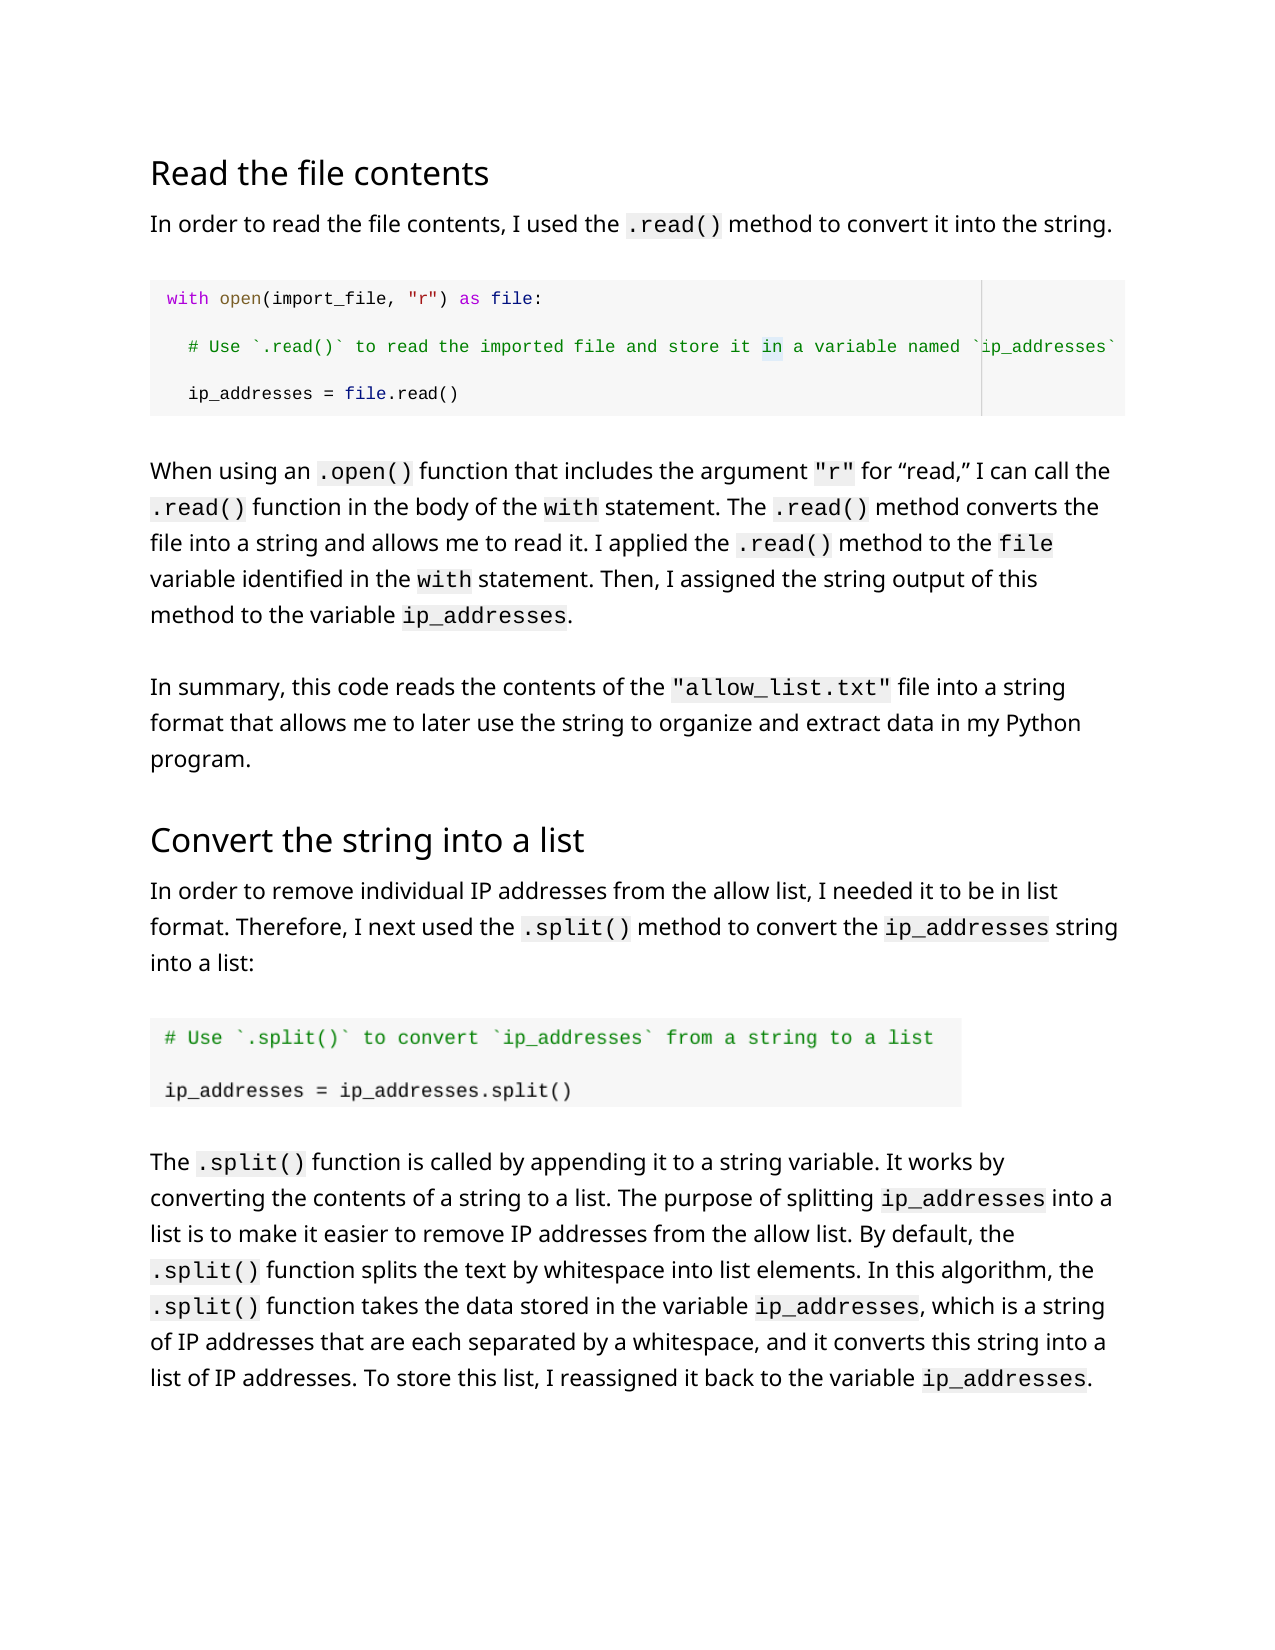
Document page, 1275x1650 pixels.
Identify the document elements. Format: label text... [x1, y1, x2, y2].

text In summary, this code reads the contents of the "allow_list.txt" file into a string format that allows me to later use the string to organize and extract data in my Python program. [150, 671, 1125, 774]
text In order to read the file contents, I used the .read() method to convert it into the string. [150, 208, 1125, 239]
picture [150, 280, 1125, 416]
picture [150, 1018, 962, 1107]
subtitle Convert the string into a list [150, 817, 1125, 862]
subtitle Read the file contents [150, 150, 1125, 195]
text In order to remove individual IP addresses from the allow list, I needed it to be in list format. Therefore, I next used the .split() method to convert the ip_addresses string into a list: [150, 874, 1125, 978]
text The .split() function is called by appending it to a string variable. It works by converting the contents of a string to a list. The purpose of splitting ip_addresses into a list is to make it easier to remove IP addresses from the allow list. By default, the .split() function splits the text by whitespace into list elements. In this algorithm, the .split() function takes the data stored in the variable ip_addresses, which is a string of IP addresses that are each separated by a whitespace, and it converts this string into a list of IP addresses. To store this list, I reassigned it back to the variable ip_addresses. [150, 1146, 1125, 1393]
text When using an .open() function that includes the argument "r" for “read,” I can call the .read() function in the body of the with statement. The .read() method converts the file into a string and allows me to read it. I applied the .read() method to the file variable identified in the with statement. Then, I assigned the string output of this method to the variable ip_addresses. [150, 455, 1125, 631]
